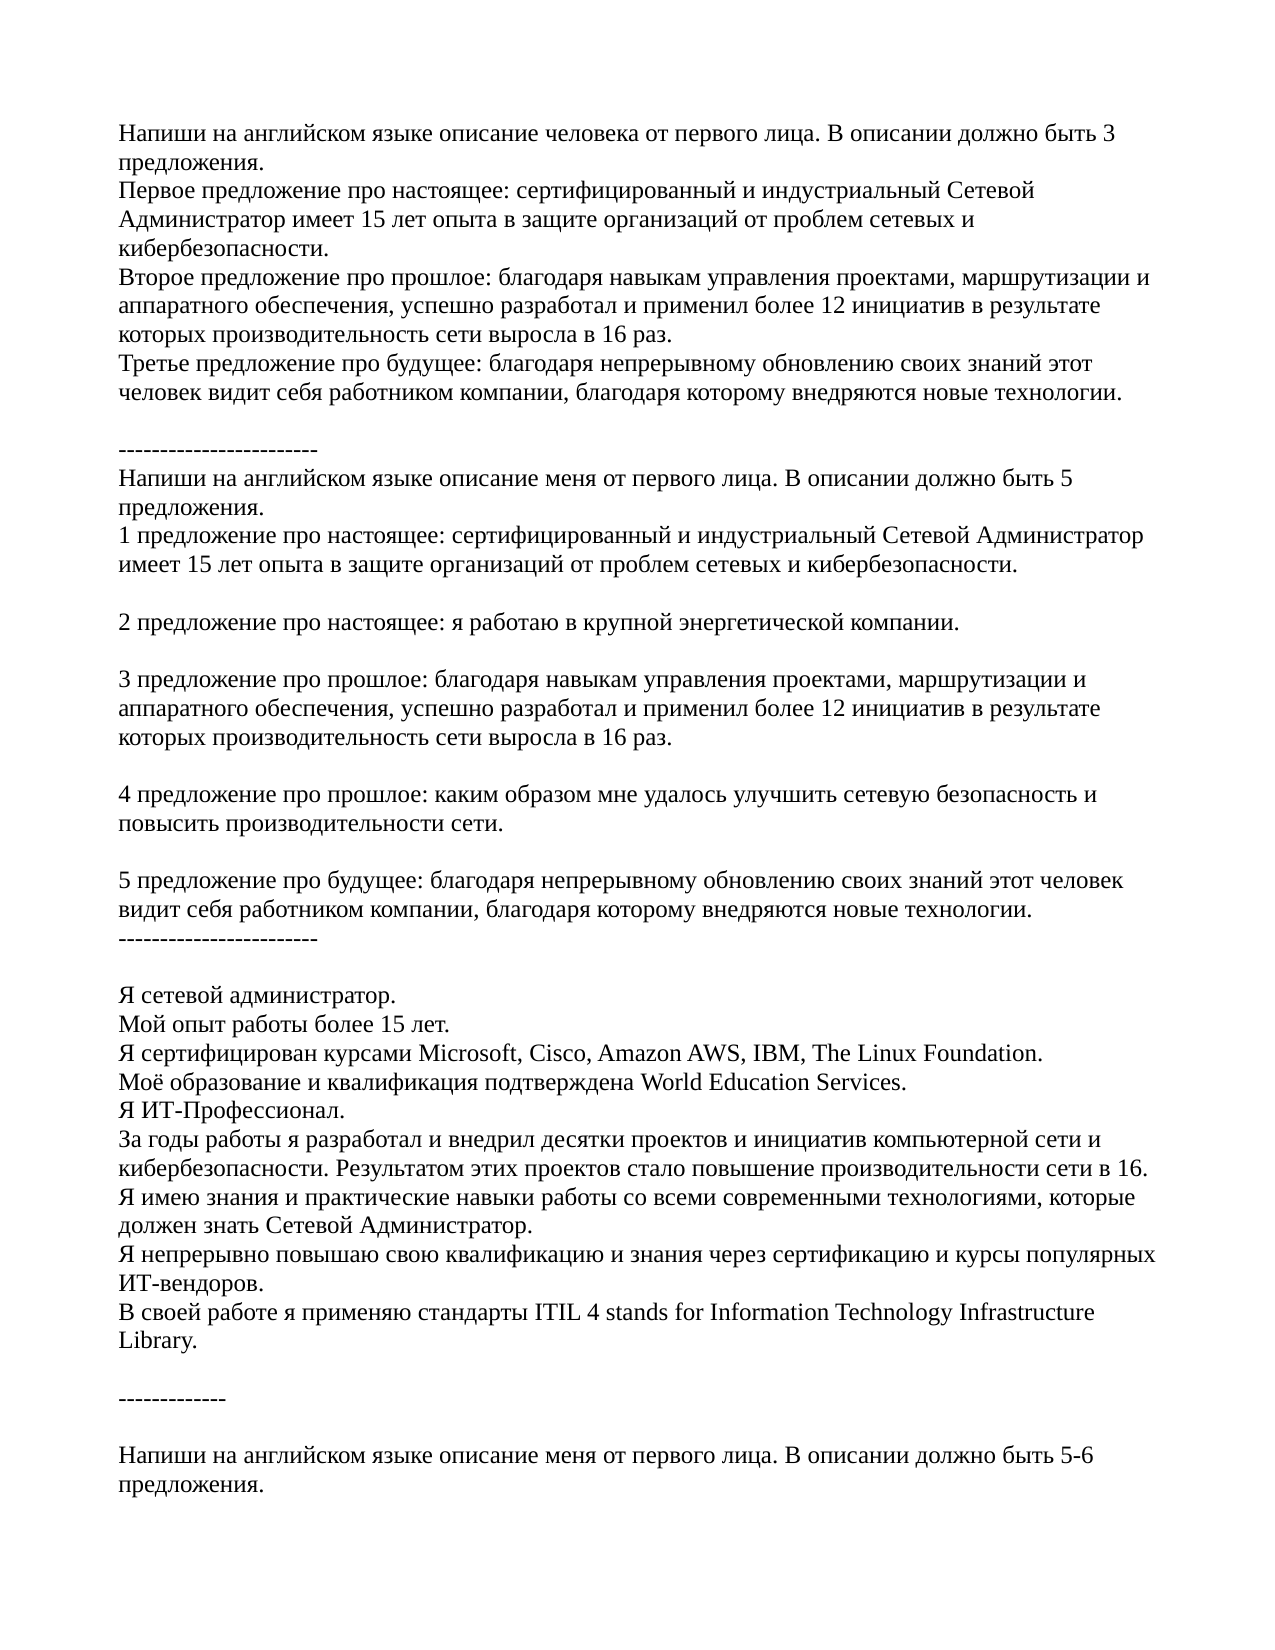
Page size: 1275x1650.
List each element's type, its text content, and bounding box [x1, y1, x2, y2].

text Напиши на английском языке описание человека от первого лица. В описании должно быть 3 предложения. [118, 118, 1157, 176]
text Я ИТ-Профессионал. [118, 1096, 1157, 1124]
text 4 предложение про прошлое: каким образом мне удалось улучшить сетевую безопасность и повысить производительности сети. [118, 779, 1157, 837]
text Третье предложение про будущее: благодаря непрерывному обновлению своих знаний этот человек видит себя работником компании, благодаря которому внедряются новые технологии. [118, 348, 1157, 406]
text Моё образование и квалификация подтверждена World Education Services. [118, 1067, 1157, 1096]
text Я сетевой администратор. [118, 981, 1157, 1009]
text Напиши на английском языке описание меня от первого лица. В описании должно быть 5-6 предложения. [118, 1441, 1157, 1498]
text ------------- [118, 1383, 1157, 1412]
text ------------------------ [118, 434, 1157, 463]
text Я непрерывно повышаю свою квалификацию и знания через сертификацию и курсы популярных ИТ-вендоров. [118, 1239, 1157, 1297]
text 5 предложение про будущее: благодаря непрерывному обновлению своих знаний этот человек видит себя работником компании, благодаря которому внедряются новые технологии. [118, 866, 1157, 923]
text В своей работе я применяю стандарты ITIL 4 stands for Information Technology Infrastructure Library. [118, 1297, 1157, 1354]
text 1 предложение про настоящее: сертифицированный и индустриальный Сетевой Администратор имеет 15 лет опыта в защите организаций от проблем сетевых и кибербезопасности. [118, 521, 1157, 578]
text Мой опыт работы более 15 лет. [118, 1009, 1157, 1038]
text За годы работы я разработал и внедрил десятки проектов и инициатив компьютерной сети и кибербезопасности. Результатом этих проектов стало повышение производительности сети в 16. [118, 1124, 1157, 1182]
text Я сертифицирован курсами Microsoft, Cisco, Amazon AWS, IBM, The Linux Foundation. [118, 1038, 1157, 1067]
text Напиши на английском языке описание меня от первого лица. В описании должно быть 5 предложения. [118, 463, 1157, 521]
text Первое предложение про настоящее: сертифицированный и индустриальный Сетевой Администратор имеет 15 лет опыта в защите организаций от проблем сетевых и кибербезопасности. [118, 176, 1157, 262]
text 3 предложение про прошлое: благодаря навыкам управления проектами, маршрутизации и аппаратного обеспечения, успешно разработал и применил более 12 инициатив в результате которых производительность сети выросла в 16 раз. [118, 664, 1157, 751]
text ------------------------ [118, 923, 1157, 952]
text 2 предложение про настоящее: я работаю в крупной энергетической компании. [118, 607, 1157, 636]
text Второе предложение про прошлое: благодаря навыкам управления проектами, маршрутизации и аппаратного обеспечения, успешно разработал и применил более 12 инициатив в результате которых производительность сети выросла в 16 раз. [118, 262, 1157, 348]
text Я имею знания и практические навыки работы со всеми современными технологиями, которые должен знать Сетевой Администратор. [118, 1182, 1157, 1239]
